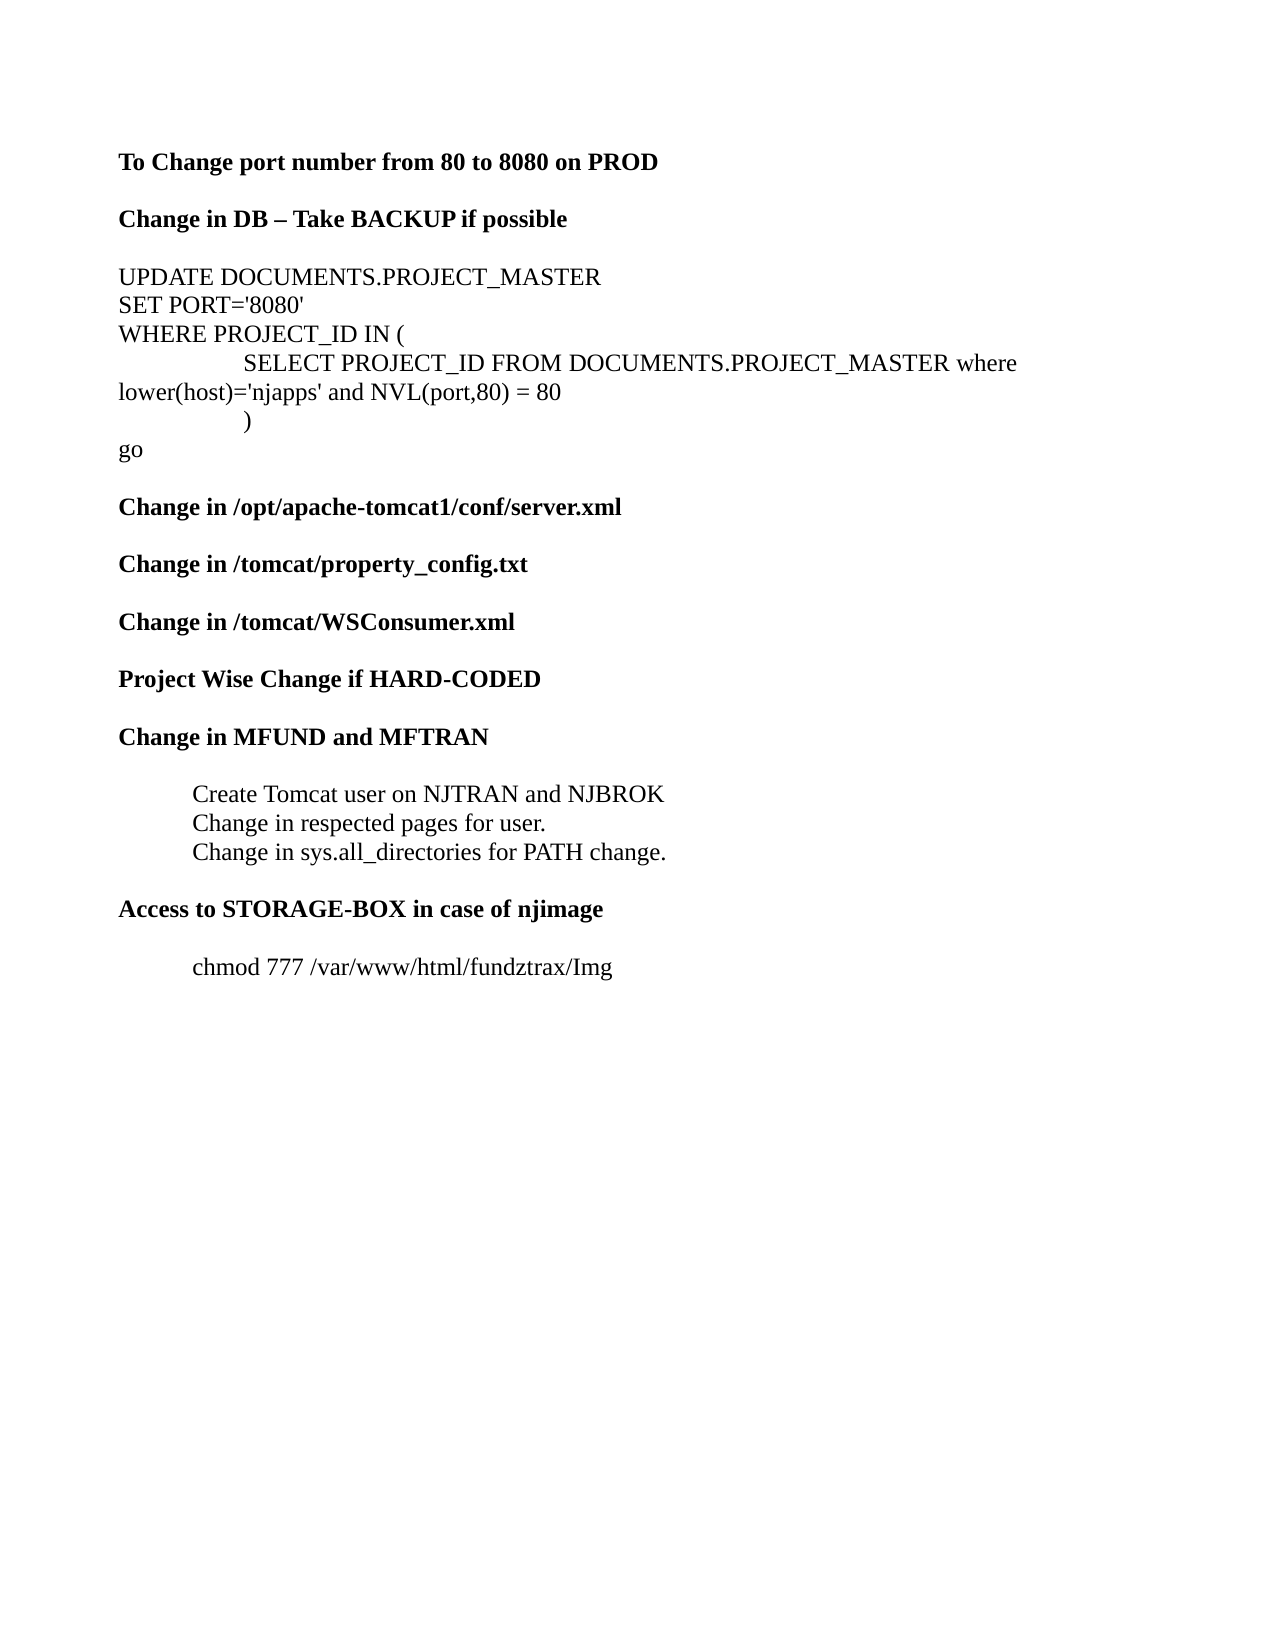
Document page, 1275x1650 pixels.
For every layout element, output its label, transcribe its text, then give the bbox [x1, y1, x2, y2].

text Project Wise Change if HARD-CODED [118, 664, 1157, 693]
text Change in /opt/apache-tomcat1/conf/server.xml [118, 492, 1157, 521]
text Access to STORAGE-BOX in case of njimage [118, 894, 1157, 923]
text Change in /tomcat/property_config.txt [118, 549, 1157, 578]
text UPDATE DOCUMENTS.PROJECT_MASTER [118, 262, 1157, 291]
text To Change port number from 80 to 8080 on PROD [118, 147, 1157, 176]
text Change in sys.all_directories for PATH change. [118, 837, 1157, 866]
text Change in MFUND and MFTRAN [118, 722, 1157, 751]
text Change in /tomcat/WSConsumer.xml [118, 607, 1157, 636]
text chmod 777 /var/www/html/fundztrax/Img [118, 952, 1157, 981]
text SELECT PROJECT_ID FROM DOCUMENTS.PROJECT_MASTER where lower(host)='njapps' and NVL(port,80) = 80 [118, 348, 1157, 406]
text WHERE PROJECT_ID IN ( [118, 319, 1157, 348]
text Change in DB – Take BACKUP if possible [118, 204, 1157, 233]
text Change in respected pages for user. [118, 808, 1157, 837]
text SET PORT='8080' [118, 291, 1157, 319]
text go [118, 434, 1157, 463]
text ) [118, 406, 1157, 434]
text Create Tomcat user on NJTRAN and NJBROK [118, 779, 1157, 808]
